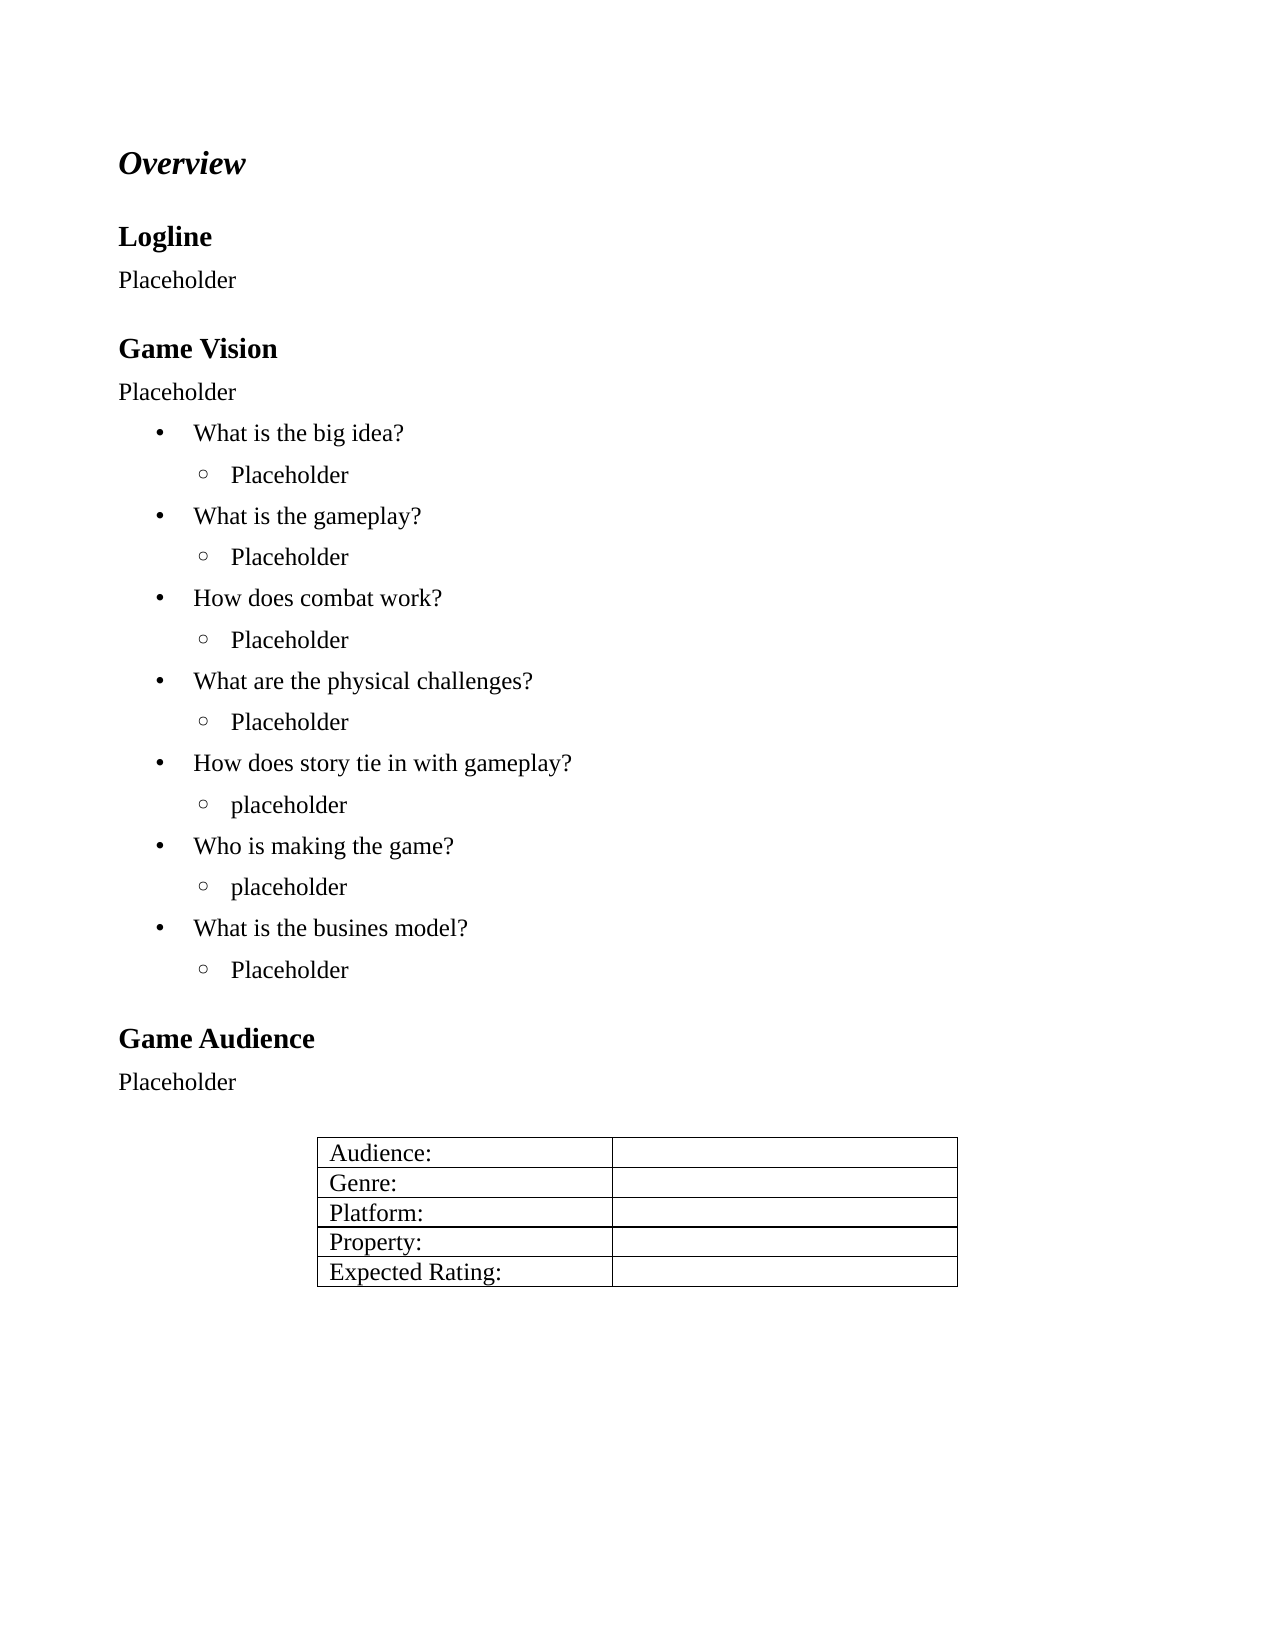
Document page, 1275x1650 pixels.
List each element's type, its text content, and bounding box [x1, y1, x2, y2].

list What is the big idea? [156, 418, 1157, 447]
list placeholder [193, 872, 1157, 901]
list Who is making the game? [156, 831, 1157, 860]
table_cell Genre: [318, 1168, 612, 1197]
table_cell [613, 1198, 957, 1226]
list placeholder [193, 790, 1157, 818]
table_cell Property: [318, 1228, 612, 1256]
subtitle Logline [118, 219, 1157, 252]
subtitle Overview [118, 143, 1157, 181]
list How does story tie in with gameplay? [156, 748, 1157, 777]
list Placeholder [193, 542, 1157, 571]
table_cell Expected Rating: [318, 1257, 612, 1286]
list Placeholder [193, 625, 1157, 653]
table_cell [613, 1257, 957, 1286]
table_cell Platform: [318, 1198, 612, 1226]
list How does combat work? [156, 583, 1157, 612]
list Placeholder [193, 707, 1157, 736]
table_header [613, 1138, 957, 1167]
list What is the busines model? [156, 913, 1157, 942]
text Placeholder [118, 265, 1157, 294]
subtitle Game Vision [118, 331, 1157, 365]
list What is the gameplay? [156, 501, 1157, 530]
text Placeholder [118, 1067, 1157, 1096]
list Placeholder [193, 460, 1157, 488]
table_cell [613, 1168, 957, 1197]
list What are the physical challenges? [156, 666, 1157, 695]
text Placeholder [118, 377, 1157, 406]
table_header Audience: [318, 1138, 612, 1167]
table_cell [613, 1228, 957, 1256]
subtitle Game Audience [118, 1021, 1157, 1054]
list Placeholder [193, 955, 1157, 983]
